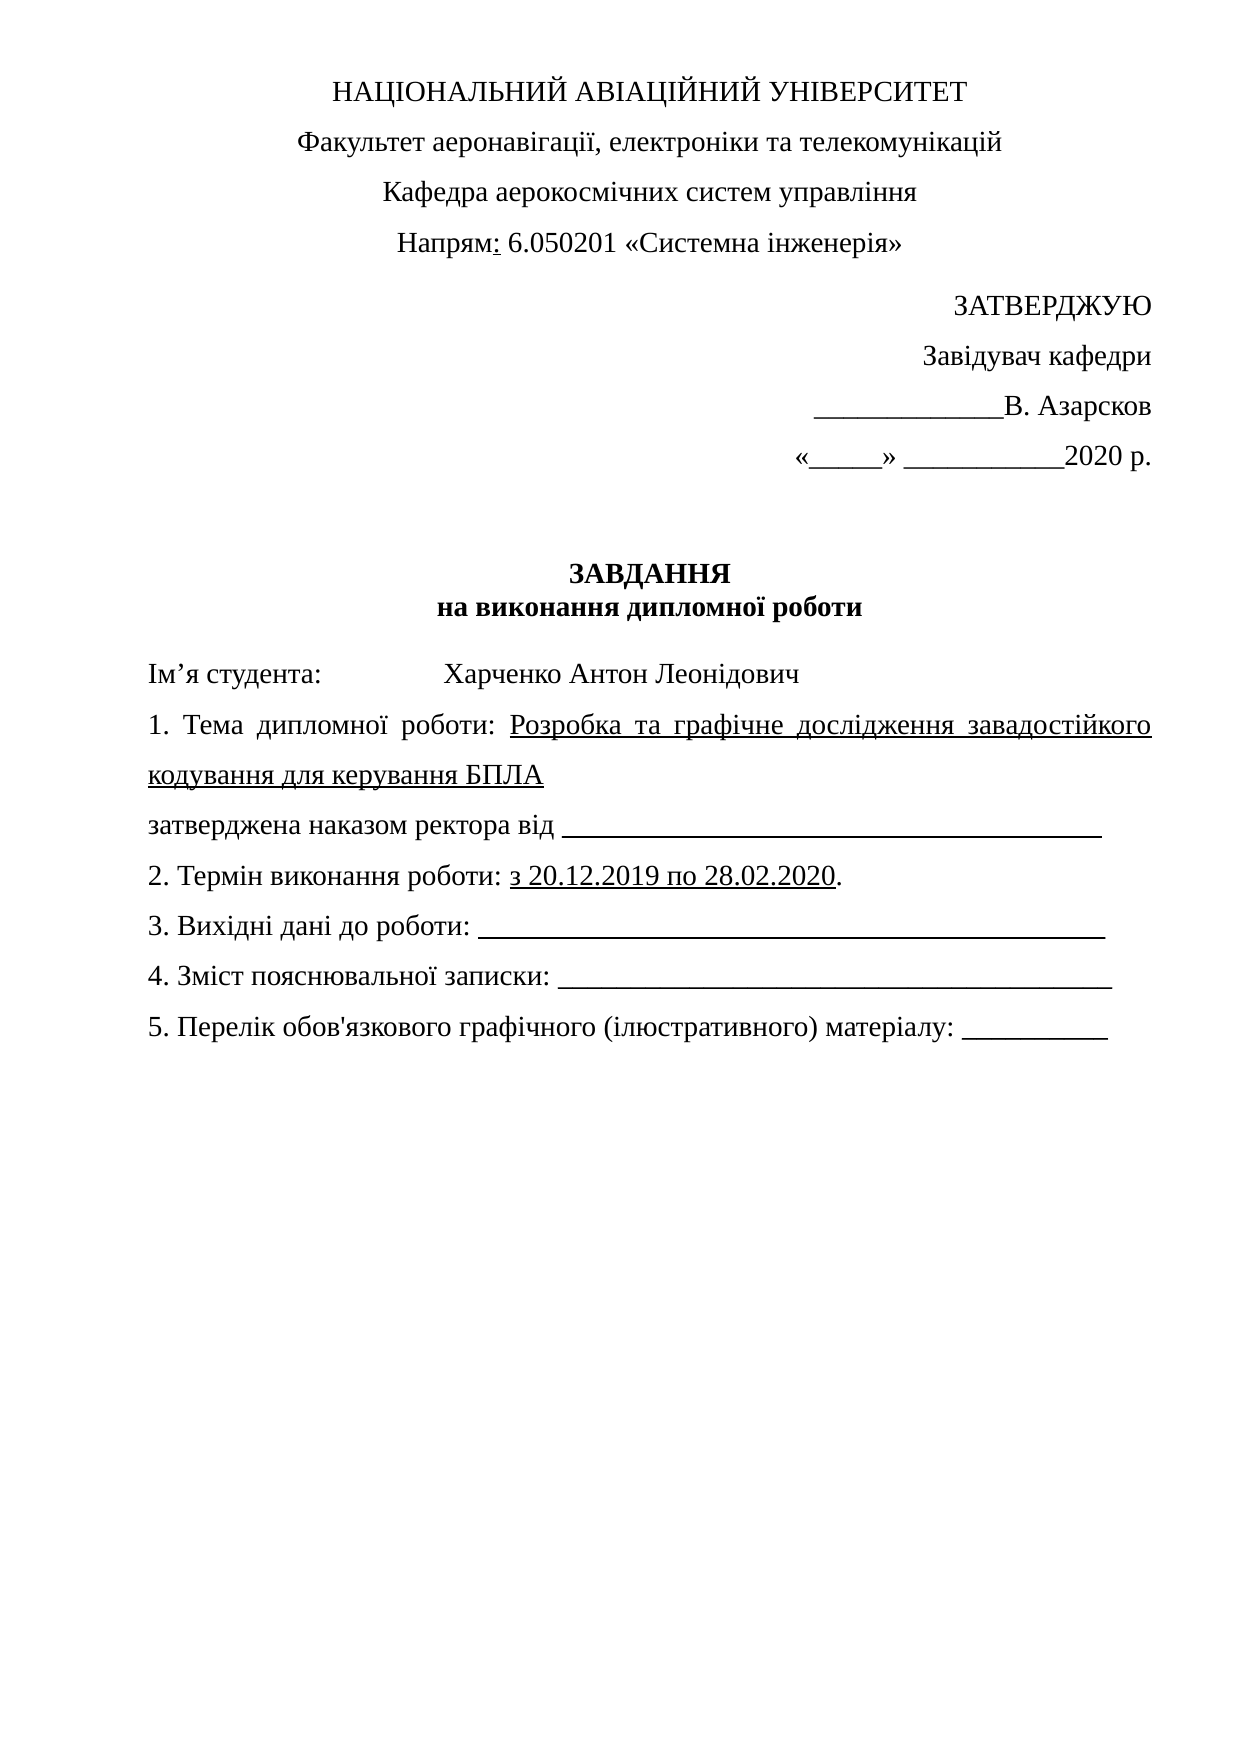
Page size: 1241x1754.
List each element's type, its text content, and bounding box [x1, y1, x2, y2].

text Завідувач кафедри [738, 338, 1152, 371]
text НАЦІОНАЛЬНИЙ АВІАЦІЙНИЙ УНІВЕРСИТЕТ [148, 74, 1152, 107]
text «_____» ___________2020 р. [148, 438, 1152, 472]
text ЗАТВЕРДЖУЮ [738, 288, 1152, 321]
text 4. Зміст пояснювальної записки: ______________________________________ [148, 958, 1152, 992]
text Факультет аеронавігації, електроніки та телекомунікацій [148, 124, 1152, 158]
text Напрям: 6.050201 «Системна інженерія» [148, 225, 1152, 258]
text 2. Термін виконання роботи: з 20.12.2019 по 28.02.2020. [148, 858, 1152, 891]
text 3. Вихідні дані до роботи: ___________________________________________ [148, 908, 1152, 942]
text _____________В. Азарсков [148, 388, 1152, 422]
text 5. Перелік обов'язкового графічного (ілюстративного) матеріалу: __________ [148, 1009, 1152, 1042]
text 1. Тема дипломної роботи: Розробка та графічне дослідження завадостійкого кодування для керування БПЛА [148, 707, 1152, 791]
text ЗАВДАННЯ [148, 556, 1152, 589]
text затверджена наказом ректора від _____________________________________ [148, 807, 1152, 841]
text Ім’я студента: Харченко Антон Леонідович [148, 657, 1152, 690]
text Кафедра аерокосмічних систем управління [148, 174, 1152, 208]
text на виконання дипломної роботи [148, 589, 1152, 623]
